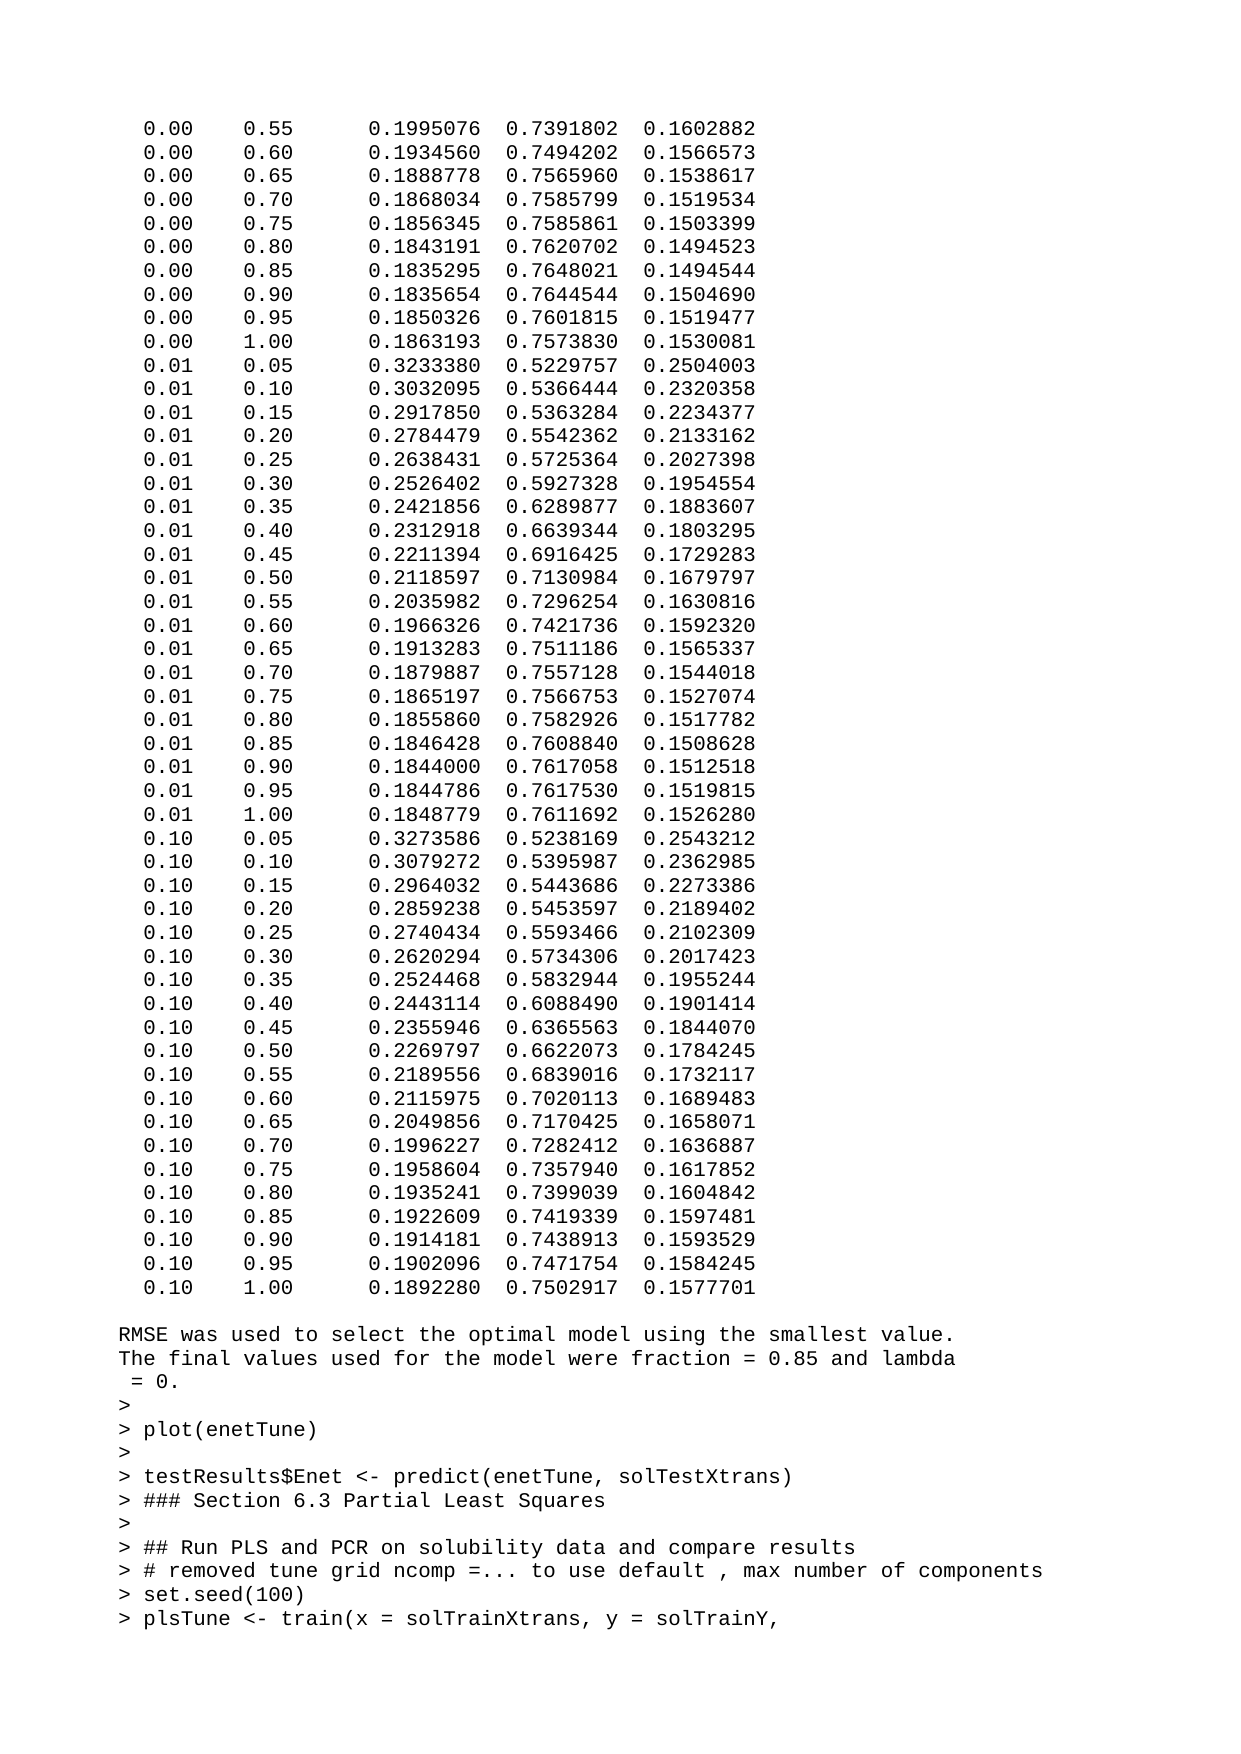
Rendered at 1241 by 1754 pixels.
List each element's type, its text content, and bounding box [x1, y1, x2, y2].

text 0.10 0.65 0.2049856 0.7170425 0.1658071 [118, 1111, 1122, 1135]
text > [118, 1395, 1122, 1419]
text 0.10 0.50 0.2269797 0.6622073 0.1784245 [118, 1040, 1122, 1064]
text 0.01 0.05 0.3233380 0.5229757 0.2504003 [118, 354, 1122, 378]
text > plsTune <- train(x = solTrainXtrans, y = solTrainY, [118, 1608, 1122, 1631]
text = 0. [118, 1371, 1122, 1395]
text 0.10 0.45 0.2355946 0.6365563 0.1844070 [118, 1017, 1122, 1040]
text 0.10 0.25 0.2740434 0.5593466 0.2102309 [118, 922, 1122, 946]
text 0.01 0.55 0.2035982 0.7296254 0.1630816 [118, 591, 1122, 615]
text 0.00 1.00 0.1863193 0.7573830 0.1530081 [118, 331, 1122, 354]
text The final values used for the model were fraction = 0.85 and lambda [118, 1348, 1122, 1371]
text 0.10 0.55 0.2189556 0.6839016 0.1732117 [118, 1064, 1122, 1088]
text 0.00 0.70 0.1868034 0.7585799 0.1519534 [118, 189, 1122, 213]
text 0.01 1.00 0.1848779 0.7611692 0.1526280 [118, 804, 1122, 827]
text 0.00 0.90 0.1835654 0.7644544 0.1504690 [118, 284, 1122, 307]
text 0.10 0.90 0.1914181 0.7438913 0.1593529 [118, 1229, 1122, 1253]
text 0.10 0.15 0.2964032 0.5443686 0.2273386 [118, 875, 1122, 898]
text 0.01 0.90 0.1844000 0.7617058 0.1512518 [118, 757, 1122, 780]
text 0.10 0.75 0.1958604 0.7357940 0.1617852 [118, 1158, 1122, 1182]
text 0.00 0.95 0.1850326 0.7601815 0.1519477 [118, 307, 1122, 331]
text 0.00 0.75 0.1856345 0.7585861 0.1503399 [118, 213, 1122, 236]
text 0.01 0.30 0.2526402 0.5927328 0.1954554 [118, 473, 1122, 496]
text 0.01 0.85 0.1846428 0.7608840 0.1508628 [118, 733, 1122, 757]
text 0.01 0.10 0.3032095 0.5366444 0.2320358 [118, 378, 1122, 402]
text 0.00 0.85 0.1835295 0.7648021 0.1494544 [118, 260, 1122, 284]
text 0.10 0.30 0.2620294 0.5734306 0.2017423 [118, 946, 1122, 969]
text > [118, 1513, 1122, 1537]
text 0.01 0.80 0.1855860 0.7582926 0.1517782 [118, 709, 1122, 733]
text 0.10 0.80 0.1935241 0.7399039 0.1604842 [118, 1182, 1122, 1206]
text 0.01 0.40 0.2312918 0.6639344 0.1803295 [118, 520, 1122, 544]
text 0.10 0.35 0.2524468 0.5832944 0.1955244 [118, 969, 1122, 993]
text 0.01 0.60 0.1966326 0.7421736 0.1592320 [118, 615, 1122, 638]
text 0.00 0.55 0.1995076 0.7391802 0.1602882 [118, 118, 1122, 142]
text > plot(enetTune) [118, 1419, 1122, 1442]
text 0.10 0.20 0.2859238 0.5453597 0.2189402 [118, 898, 1122, 922]
text 0.01 0.20 0.2784479 0.5542362 0.2133162 [118, 426, 1122, 449]
text 0.01 0.15 0.2917850 0.5363284 0.2234377 [118, 402, 1122, 426]
text > [118, 1442, 1122, 1466]
text 0.10 0.70 0.1996227 0.7282412 0.1636887 [118, 1135, 1122, 1158]
text 0.01 0.75 0.1865197 0.7566753 0.1527074 [118, 686, 1122, 709]
text > ## Run PLS and PCR on solubility data and compare results [118, 1537, 1122, 1561]
text 0.00 0.65 0.1888778 0.7565960 0.1538617 [118, 165, 1122, 189]
text 0.01 0.25 0.2638431 0.5725364 0.2027398 [118, 449, 1122, 473]
text 0.01 0.70 0.1879887 0.7557128 0.1544018 [118, 662, 1122, 686]
text 0.00 0.80 0.1843191 0.7620702 0.1494523 [118, 236, 1122, 260]
text 0.00 0.60 0.1934560 0.7494202 0.1566573 [118, 142, 1122, 165]
text 0.10 1.00 0.1892280 0.7502917 0.1577701 [118, 1277, 1122, 1300]
text 0.10 0.40 0.2443114 0.6088490 0.1901414 [118, 993, 1122, 1017]
text > # removed tune grid ncomp =... to use default , max number of components [118, 1561, 1122, 1584]
text 0.01 0.95 0.1844786 0.7617530 0.1519815 [118, 780, 1122, 804]
text RMSE was used to select the optimal model using the smallest value. [118, 1324, 1122, 1348]
text > testResults$Enet <- predict(enetTune, solTestXtrans) [118, 1466, 1122, 1489]
text > ### Section 6.3 Partial Least Squares [118, 1489, 1122, 1513]
text 0.10 0.60 0.2115975 0.7020113 0.1689483 [118, 1088, 1122, 1111]
text 0.10 0.85 0.1922609 0.7419339 0.1597481 [118, 1206, 1122, 1229]
text 0.01 0.65 0.1913283 0.7511186 0.1565337 [118, 638, 1122, 662]
text 0.01 0.50 0.2118597 0.7130984 0.1679797 [118, 567, 1122, 591]
text 0.10 0.95 0.1902096 0.7471754 0.1584245 [118, 1253, 1122, 1277]
text 0.01 0.45 0.2211394 0.6916425 0.1729283 [118, 544, 1122, 567]
text 0.01 0.35 0.2421856 0.6289877 0.1883607 [118, 496, 1122, 520]
text 0.10 0.10 0.3079272 0.5395987 0.2362985 [118, 851, 1122, 875]
text > set.seed(100) [118, 1584, 1122, 1608]
text 0.10 0.05 0.3273586 0.5238169 0.2543212 [118, 827, 1122, 851]
